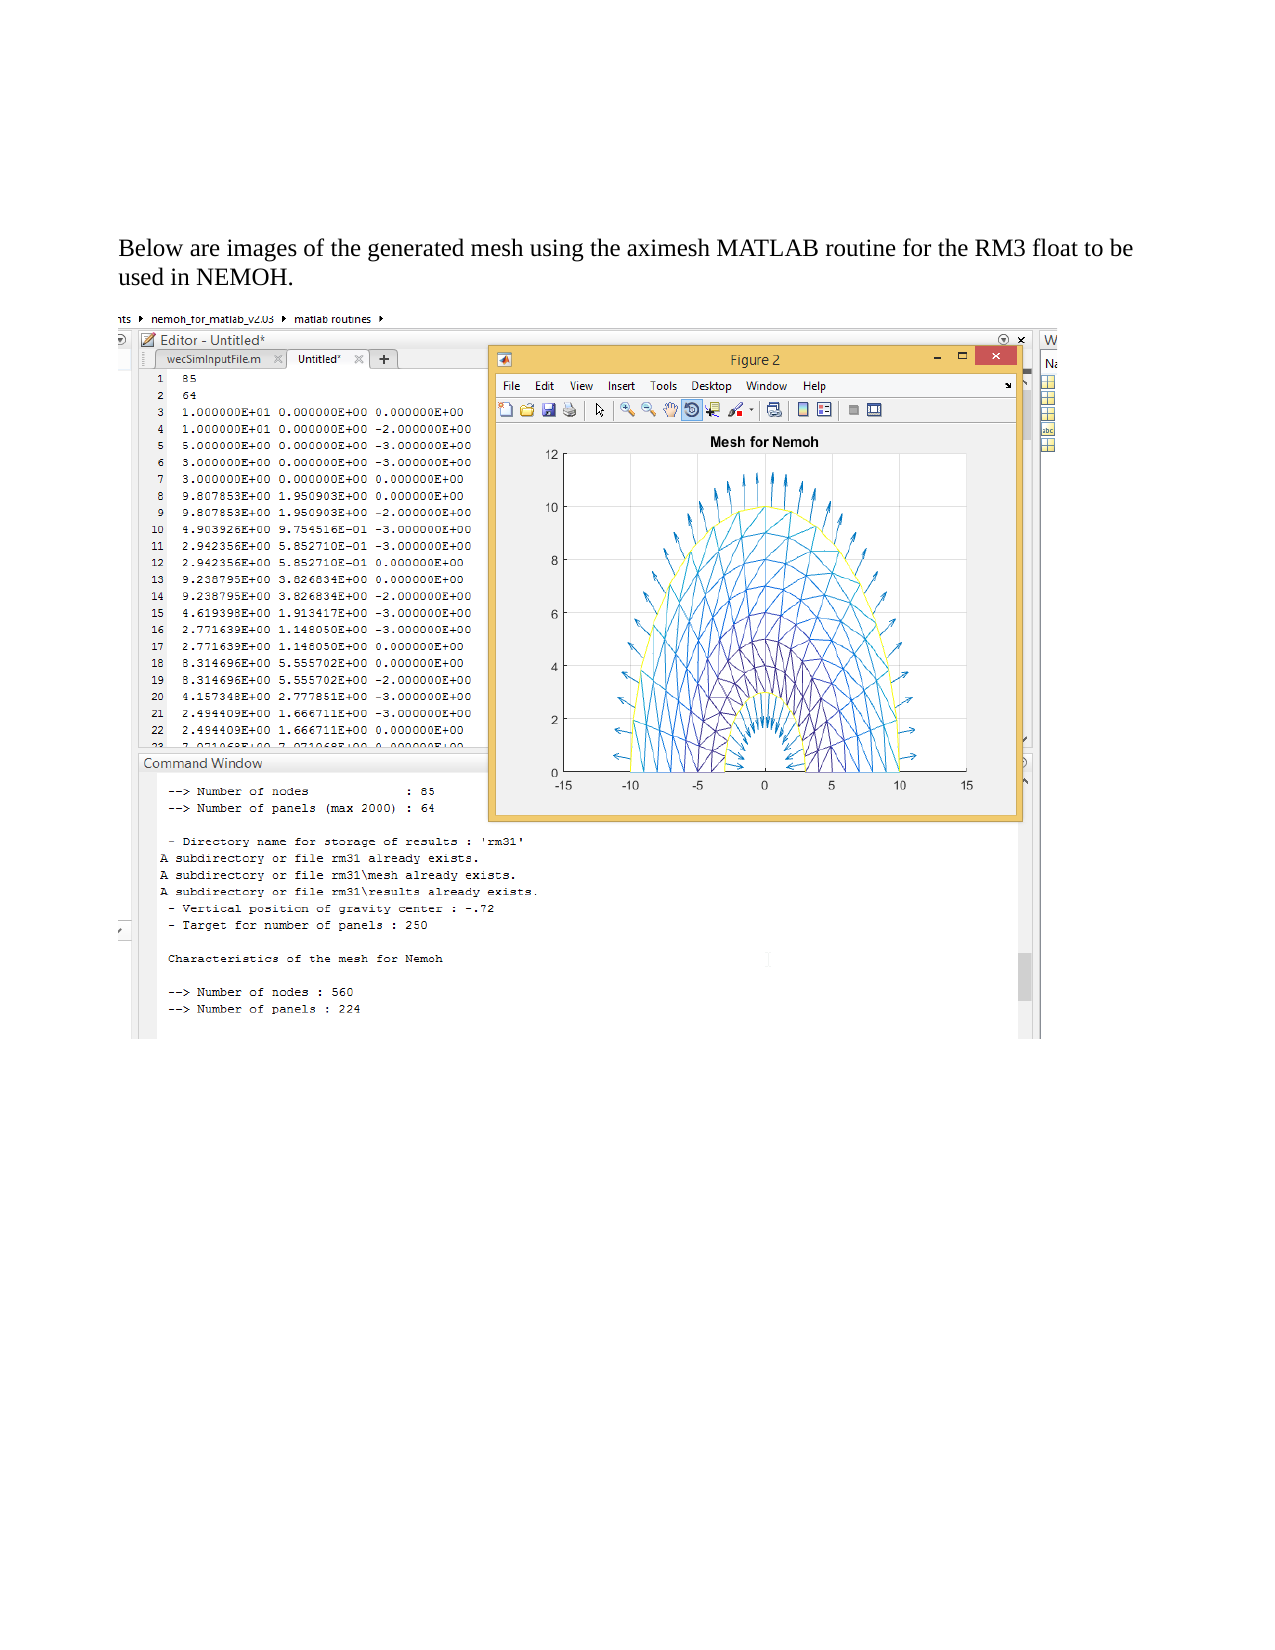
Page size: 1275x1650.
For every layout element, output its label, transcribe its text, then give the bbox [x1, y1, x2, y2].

picture [118, 316, 1058, 1039]
text Below are images of the generated mesh using the aximesh MATLAB routine for the RM3 float to be used in NEMOH. [118, 233, 1157, 291]
